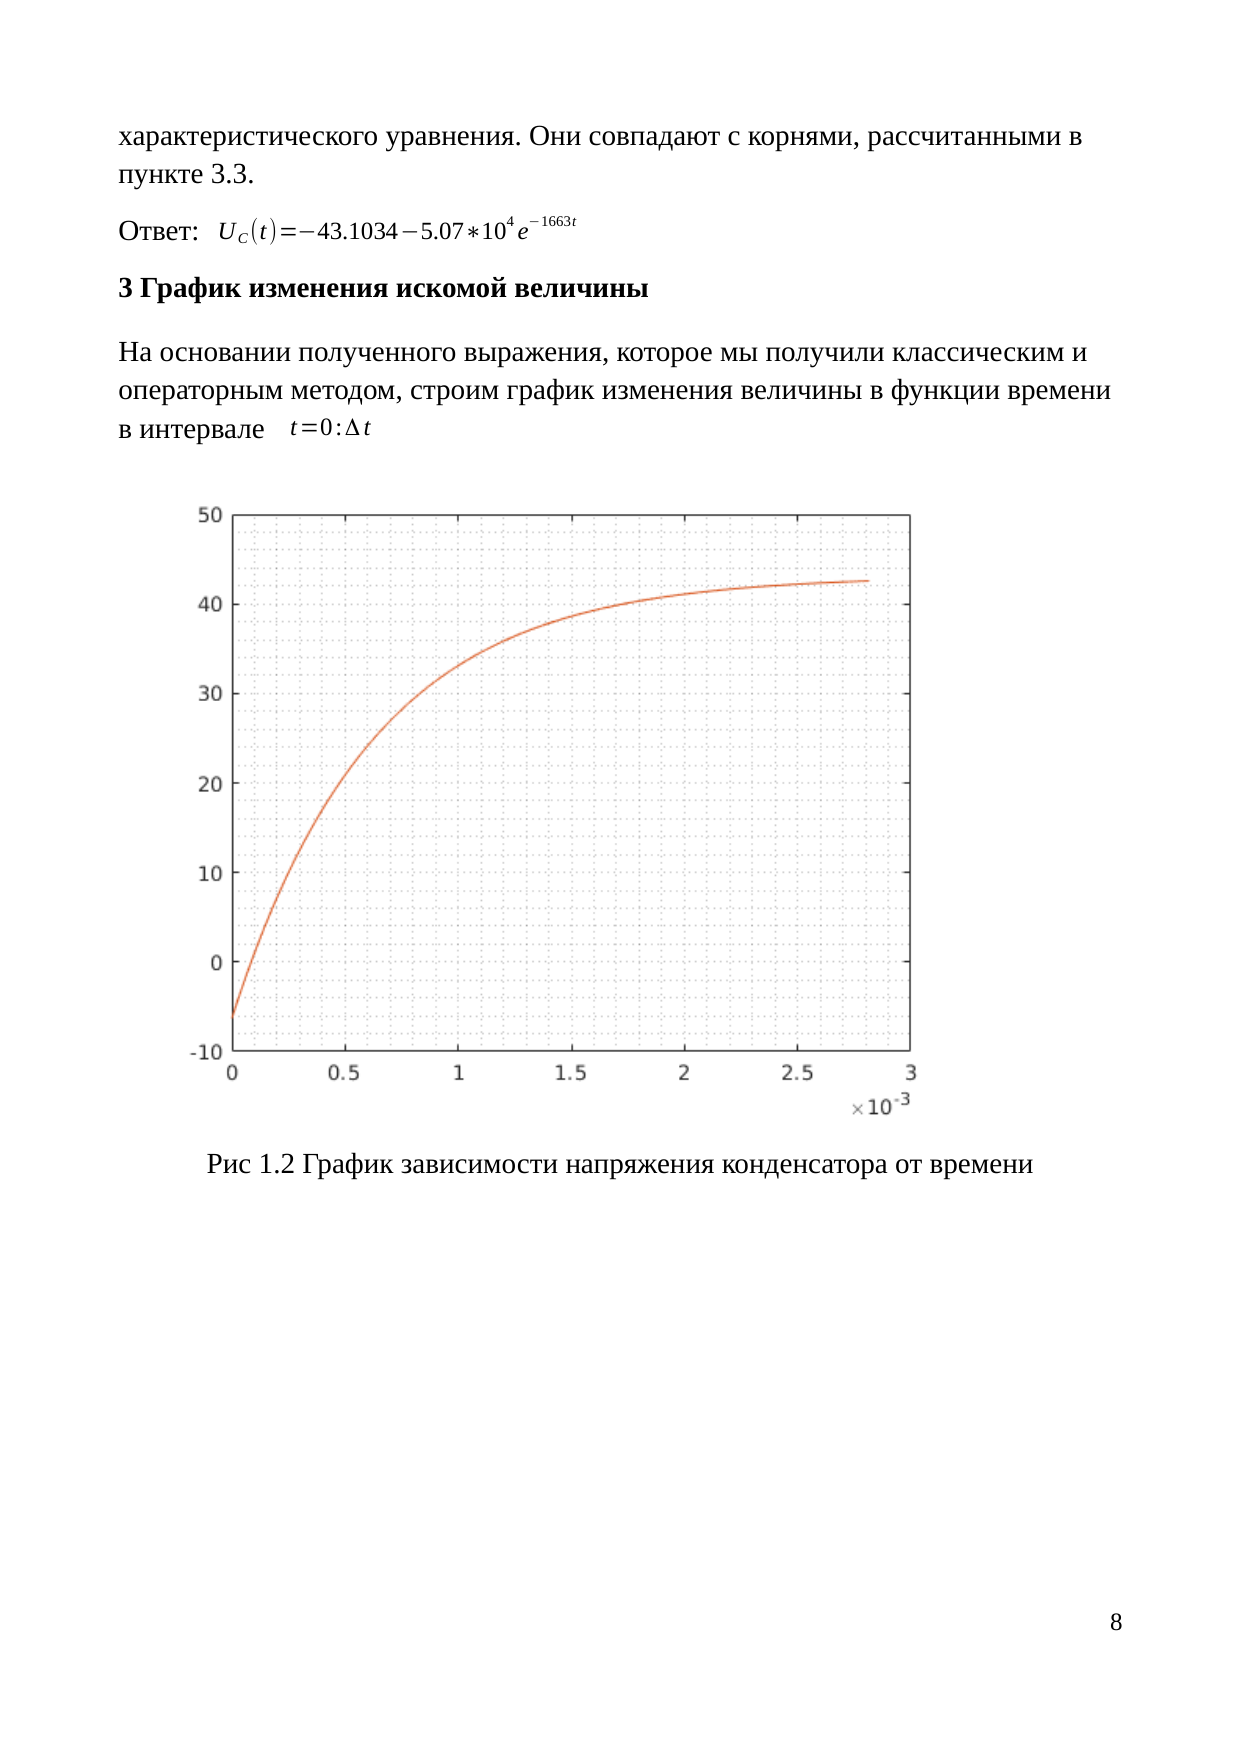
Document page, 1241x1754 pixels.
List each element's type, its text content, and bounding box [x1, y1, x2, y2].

text 3 График изменения искомой величины [118, 270, 1122, 304]
text На основании полученного выражения, которое мы получили классическим и операторным методом, строим график изменения величины в функции времени в интервале [118, 334, 1122, 444]
text Ответ: [118, 213, 1122, 248]
text характеристического уравнения. Они совпадают с корнями, рассчитанными в пункте 3.3. [118, 118, 1122, 190]
text Рис 1.2 График зависимости напряжения конденсатора от времени [118, 1146, 1122, 1179]
picture [118, 467, 994, 1124]
